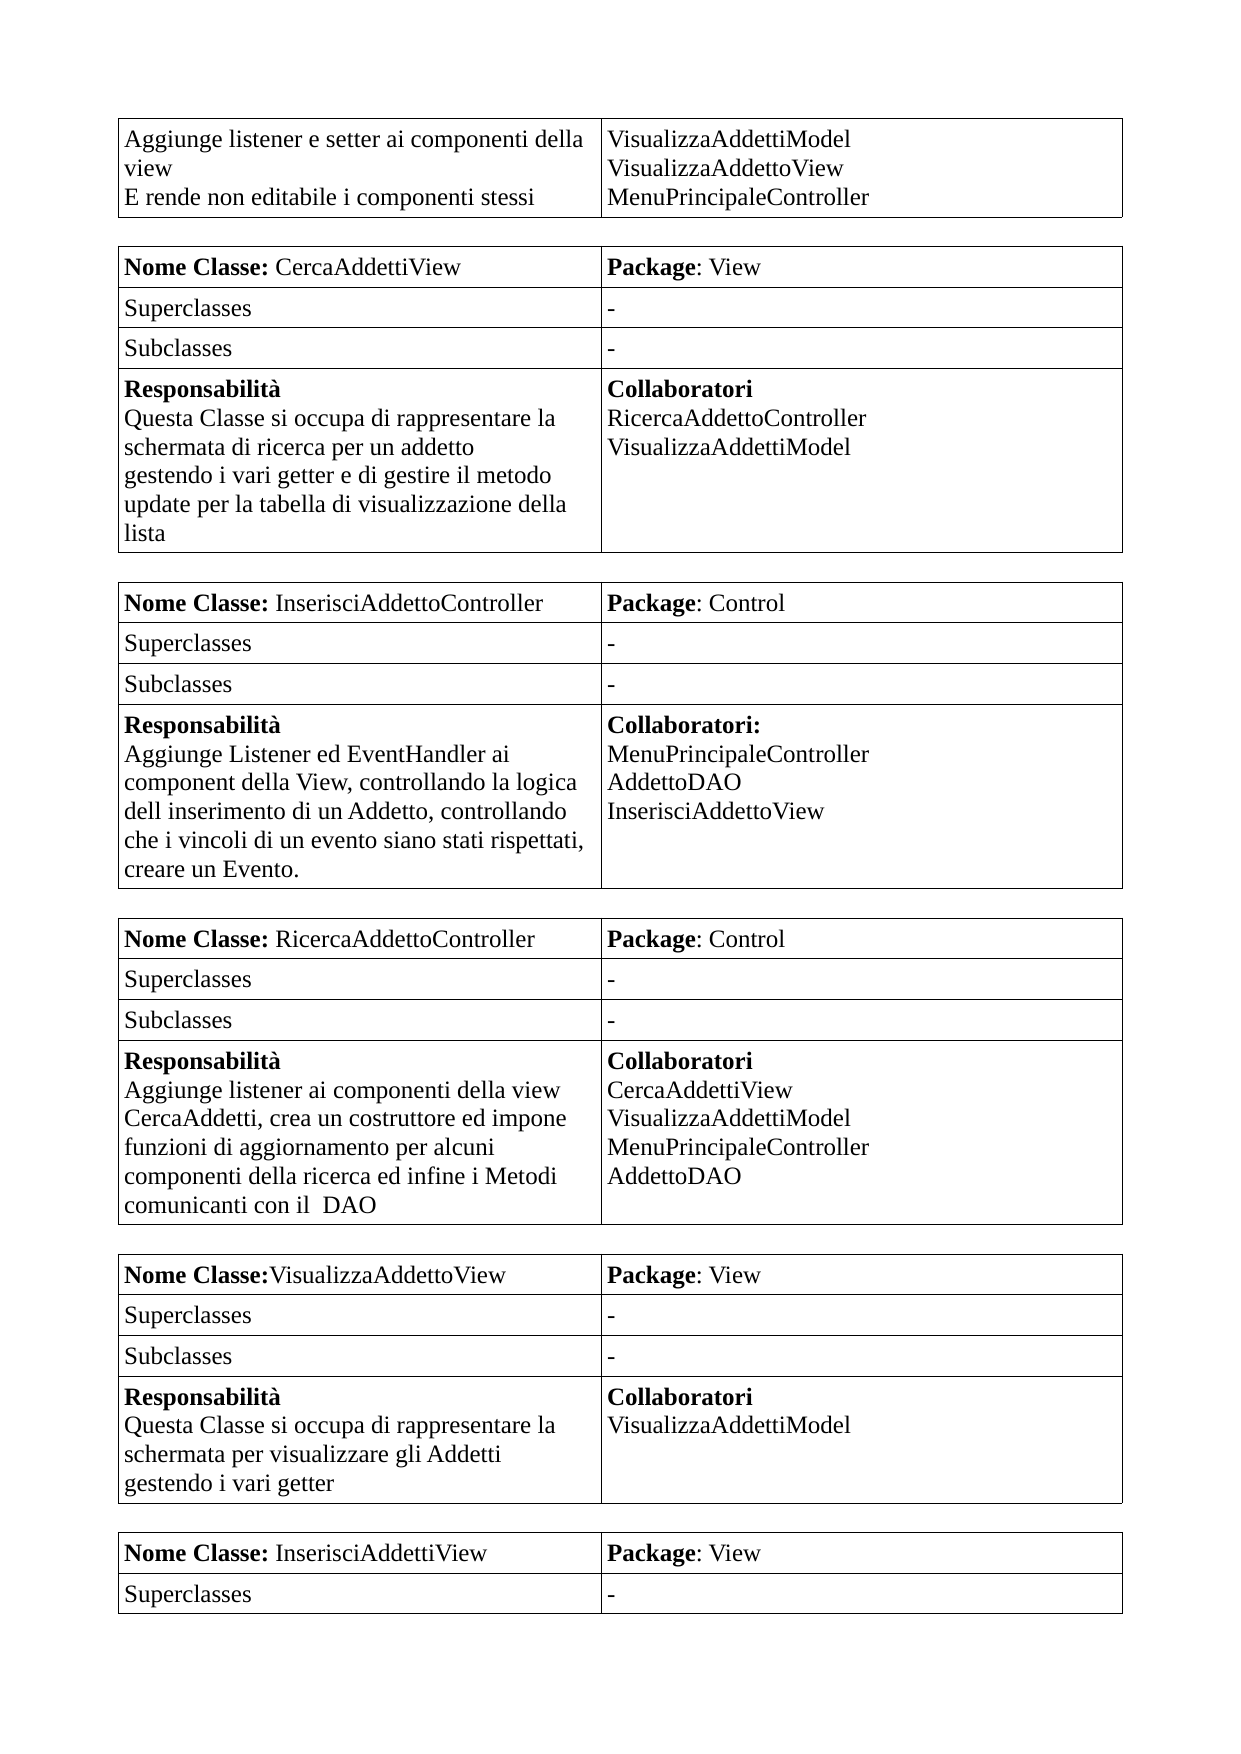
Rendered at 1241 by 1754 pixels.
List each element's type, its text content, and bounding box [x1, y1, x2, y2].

table_cell - [602, 1574, 1122, 1613]
table_cell - [602, 664, 1122, 704]
table_cell Collaboratori VisualizzaAddettiModel [602, 1377, 1122, 1503]
table_cell Subclasses [119, 1000, 601, 1040]
table_cell Subclasses [119, 664, 601, 704]
table_cell Collaboratori: MenuPrincipaleController AddettoDAO InserisciAddettoView [602, 705, 1122, 888]
table_cell - [602, 623, 1122, 663]
table_header Nome Classe: RicercaAddettoController [119, 919, 601, 958]
table_header Package: Control [602, 583, 1122, 622]
table_cell VisualizzaAddettiModel VisualizzaAddettoView MenuPrincipaleController [602, 119, 1122, 216]
table_header Nome Classe: InserisciAddettiView [119, 1533, 601, 1573]
table_cell Responsabilità Aggiunge listener ai componenti della view CercaAddetti, crea un costruttore ed impone funzioni di aggiornamento per alcuni componenti della ricerca ed infine i Metodi comunicanti con il DAO [119, 1041, 601, 1224]
table_cell Collaboratori CercaAddettiView VisualizzaAddettiModel MenuPrincipaleController AddettoDAO [602, 1041, 1122, 1224]
table_cell - [602, 328, 1122, 368]
table_header Nome Classe: InserisciAddettoController [119, 583, 601, 622]
table_header Nome Classe:VisualizzaAddettoView [119, 1255, 601, 1294]
table_cell Superclasses [119, 959, 601, 999]
table_cell Responsabilità Aggiunge Listener ed EventHandler ai component della View, controllando la logica dell inserimento di un Addetto, controllando che i vincoli di un evento siano stati rispettati, creare un Evento. [119, 705, 601, 888]
table_cell Subclasses [119, 328, 601, 368]
table_cell - [602, 1000, 1122, 1040]
table_cell Aggiunge listener e setter ai componenti della view E rende non editabile i componenti stessi [119, 119, 601, 216]
table_cell Responsabilità Questa Classe si occupa di rappresentare la schermata per visualizzare gli Addetti gestendo i vari getter [119, 1377, 601, 1503]
table_cell - [602, 1295, 1122, 1335]
table_cell - [602, 959, 1122, 999]
table_header Package: View [602, 1255, 1122, 1294]
table_cell Subclasses [119, 1336, 601, 1376]
table_cell - [602, 1336, 1122, 1376]
table_cell Responsabilità Questa Classe si occupa di rappresentare la schermata di ricerca per un addetto gestendo i vari getter e di gestire il metodo update per la tabella di visualizzazione della lista [119, 369, 601, 552]
table_cell Superclasses [119, 288, 601, 327]
table_header Package: Control [602, 919, 1122, 958]
table_cell Superclasses [119, 1295, 601, 1335]
table_cell Collaboratori RicercaAddettoController VisualizzaAddettiModel [602, 369, 1122, 552]
table_header Package: View [602, 1533, 1122, 1573]
table_cell Superclasses [119, 623, 601, 663]
table_header Nome Classe: CercaAddettiView [119, 247, 601, 286]
table_cell Superclasses [119, 1574, 601, 1613]
table_header Package: View [602, 247, 1122, 286]
table_cell - [602, 288, 1122, 327]
